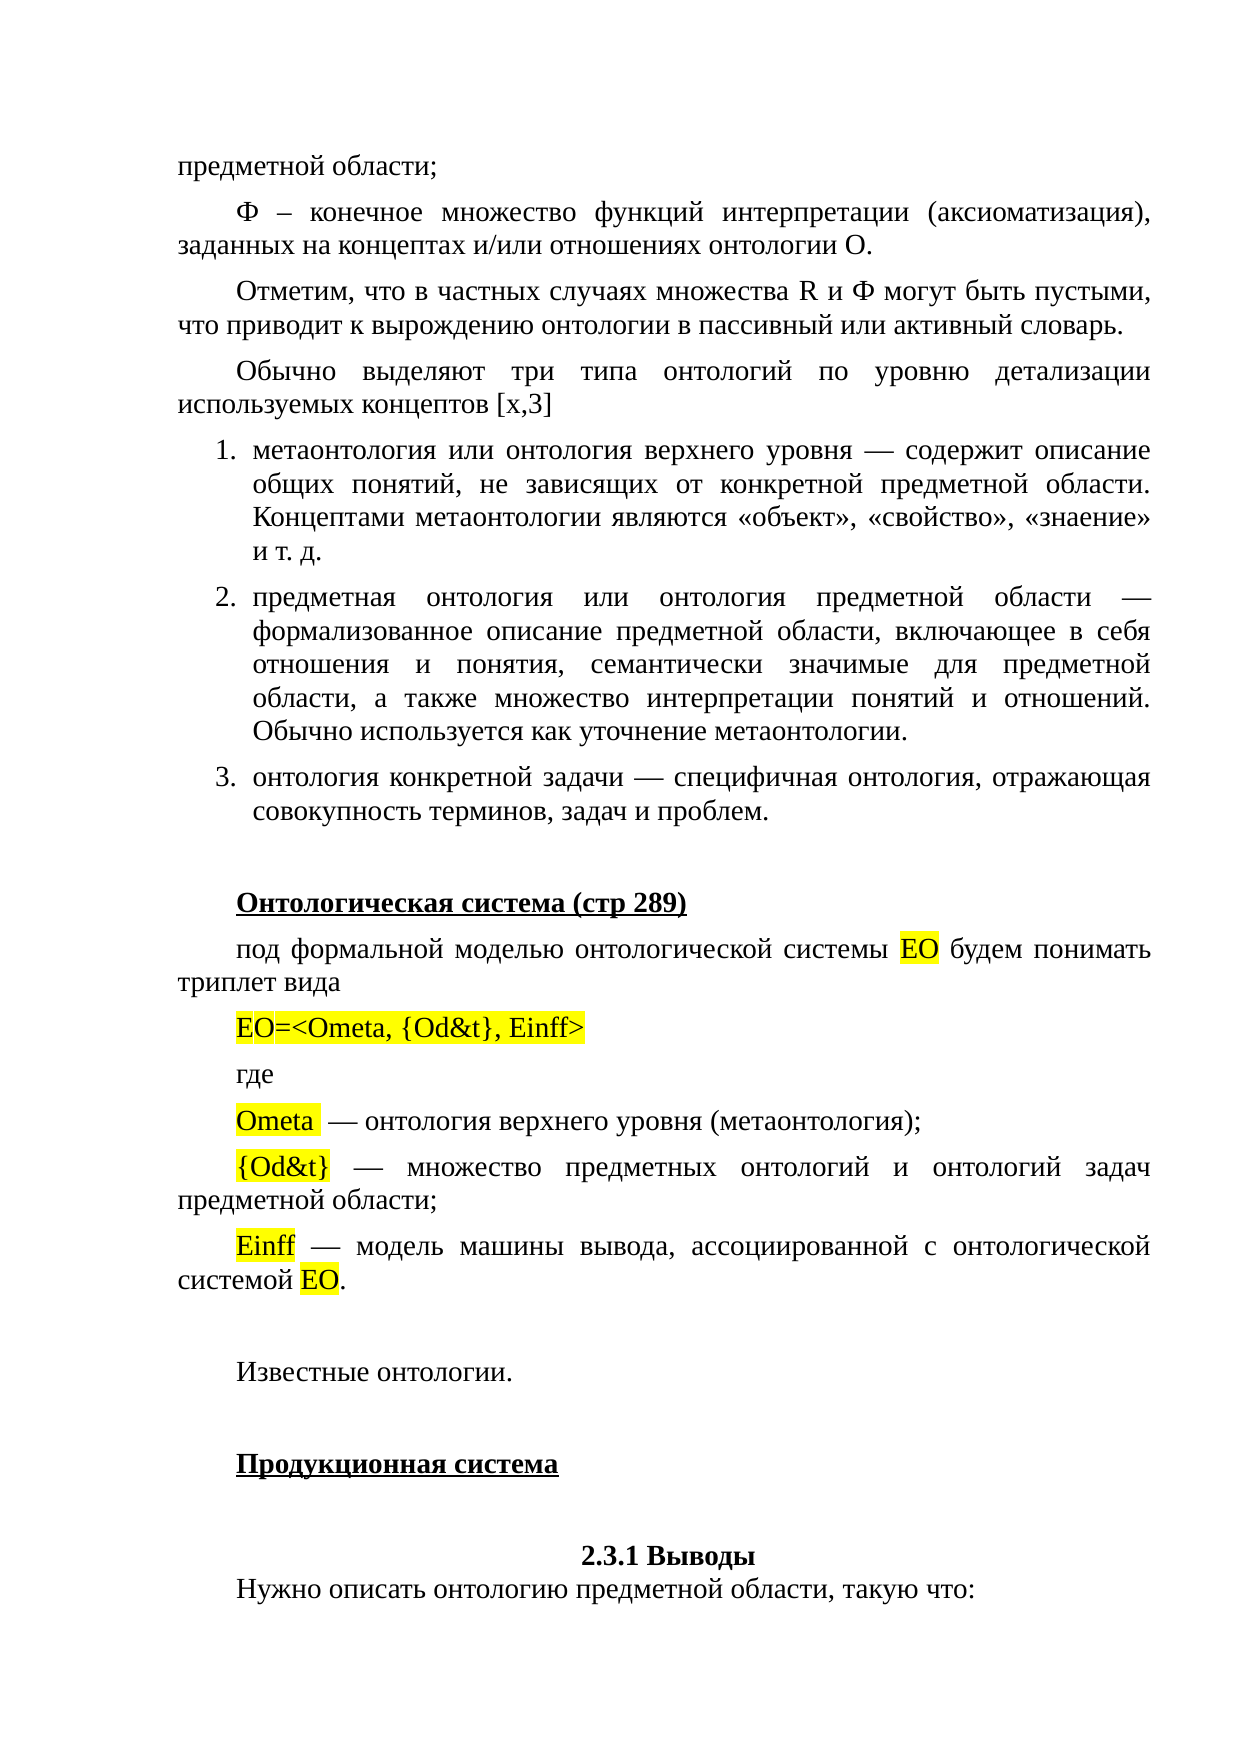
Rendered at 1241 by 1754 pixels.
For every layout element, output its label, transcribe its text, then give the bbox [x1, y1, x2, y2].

text Онтологическая система (стр 289) [177, 885, 1152, 918]
text Продукционная система [177, 1446, 1152, 1479]
list онтология конкретной задачи — специфичная онтология, отражающая совокупность терминов, задач и проблем. [215, 759, 1152, 826]
text Ometa — онтология верхнего уровня (метаонтология); [177, 1103, 1152, 1136]
text Нужно описать онтологию предметной области, такую что: [177, 1572, 1152, 1605]
list предметная онтология или онтология предметной области — формализованное описание предметной области, включающее в себя отношения и понятия, семантически значимые для предметной области, а также множество интерпретации понятий и отношений. Обычно используется как уточнение метаонтологии. [215, 579, 1152, 747]
text Ф – конечное множество функций интерпретации (аксиоматизация), заданных на концептах и/или отношениях онтологии O. [177, 194, 1152, 261]
text {Od&t} — множество предметных онтологий и онтологий задач предметной области; [177, 1149, 1152, 1216]
text Einff — модель машины вывода, ассоциированной с онтологической системой ЕO. [177, 1228, 1152, 1295]
text Известные онтологии. [177, 1354, 1152, 1387]
text Обычно выделяют три типа онтологий по уровню детализации используемых концептов [x,3] [177, 353, 1152, 420]
text под формальной моделью онтологической системы ЕO будем понимать триплет вида [177, 931, 1152, 998]
text Отметим, что в частных случаях множества R и Ф могут быть пустыми, что приводит к вырождению онтологии в пассивный или активный словарь. [177, 273, 1152, 340]
text ЕO=<Ometa, {Od&t}, Einff> [177, 1011, 1152, 1044]
text предметной области; [177, 148, 1152, 181]
text где [177, 1057, 1152, 1090]
list метаонтология или онтология верхнего уровня — содержит описание общих понятий, не зависящих от конкретной предметной области. Концептами метаонтологии являются «объект», «свойство», «знаение» и т. д. [215, 432, 1152, 567]
subtitle Выводы [177, 1538, 1152, 1572]
